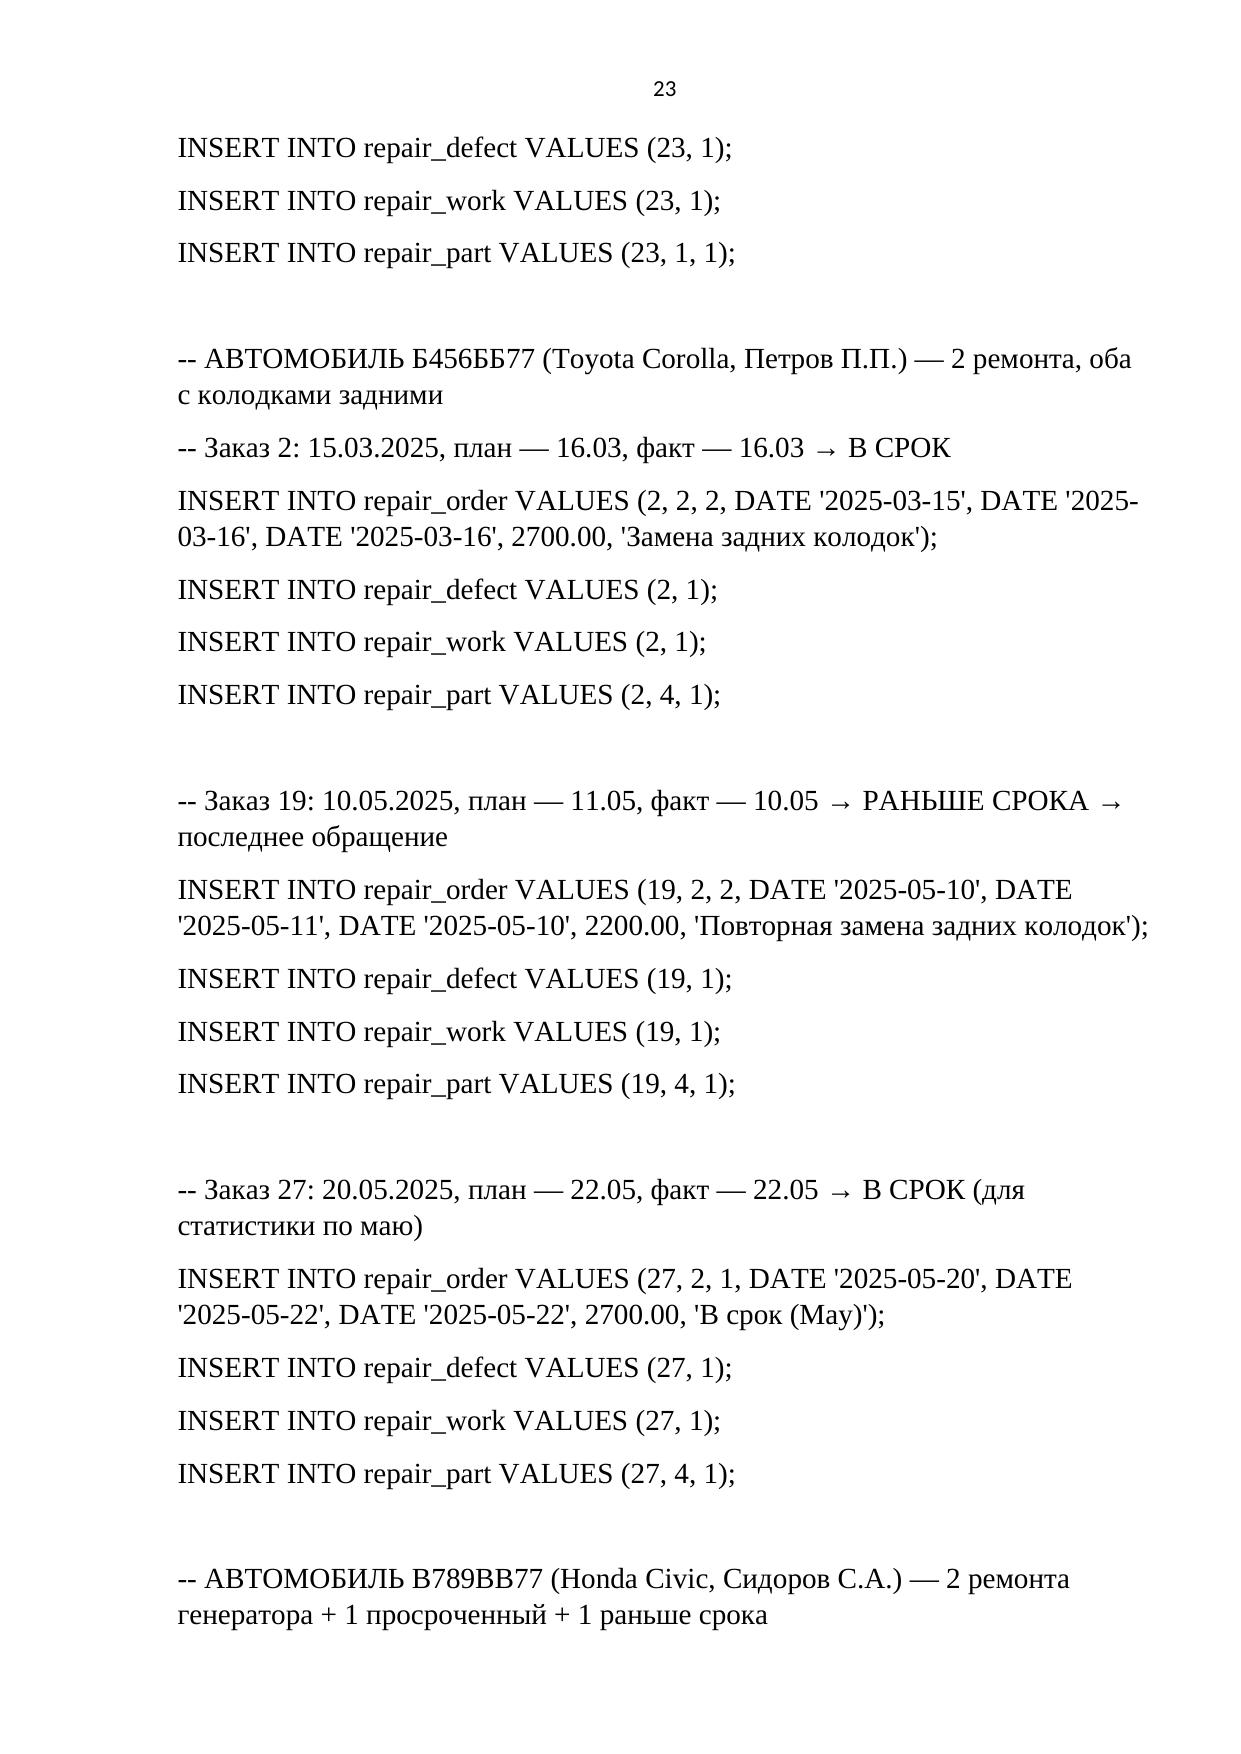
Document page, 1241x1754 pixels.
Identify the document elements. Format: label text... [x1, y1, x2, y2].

text -- Заказ 2: 15.03.2025, план — 16.03, факт — 16.03 → В СРОК [177, 430, 1152, 463]
text INSERT INTO repair_defect VALUES (2, 1); [177, 572, 1152, 605]
text INSERT INTO repair_part VALUES (27, 4, 1); [177, 1456, 1152, 1489]
text INSERT INTO repair_defect VALUES (27, 1); [177, 1350, 1152, 1384]
text INSERT INTO repair_work VALUES (19, 1); [177, 1014, 1152, 1047]
text INSERT INTO repair_work VALUES (23, 1); [177, 183, 1152, 216]
text INSERT INTO repair_order VALUES (19, 2, 2, DATE '2025-05-10', DATE '2025-05-11', DATE '2025-05-10', 2200.00, 'Повторная замена задних колодок'); [177, 872, 1152, 942]
text INSERT INTO repair_work VALUES (27, 1); [177, 1403, 1152, 1436]
text INSERT INTO repair_order VALUES (27, 2, 1, DATE '2025-05-20', DATE '2025-05-22', DATE '2025-05-22', 2700.00, 'В срок (May)'); [177, 1261, 1152, 1331]
text INSERT INTO repair_work VALUES (2, 1); [177, 624, 1152, 658]
text INSERT INTO repair_defect VALUES (19, 1); [177, 961, 1152, 994]
text INSERT INTO repair_part VALUES (2, 4, 1); [177, 677, 1152, 711]
text INSERT INTO repair_order VALUES (2, 2, 2, DATE '2025-03-15', DATE '2025-03-16', DATE '2025-03-16', 2700.00, 'Замена задних колодок'); [177, 483, 1152, 552]
text INSERT INTO repair_defect VALUES (23, 1); [177, 130, 1152, 163]
text -- Заказ 19: 10.05.2025, план — 11.05, факт — 10.05 → РАНЬШЕ СРОКА → последнее обращение [177, 783, 1152, 853]
text -- Заказ 27: 20.05.2025, план — 22.05, факт — 22.05 → В СРОК (для статистики по маю) [177, 1172, 1152, 1242]
text INSERT INTO repair_part VALUES (23, 1, 1); [177, 235, 1152, 269]
text INSERT INTO repair_part VALUES (19, 4, 1); [177, 1067, 1152, 1100]
text -- АВТОМОБИЛЬ В789ВВ77 (Honda Civic, Сидоров С.А.) — 2 ремонта генератора + 1 просроченный + 1 раньше срока [177, 1561, 1152, 1631]
text -- АВТОМОБИЛЬ Б456ББ77 (Toyota Corolla, Петров П.П.) — 2 ремонта, оба с колодками задними [177, 341, 1152, 411]
